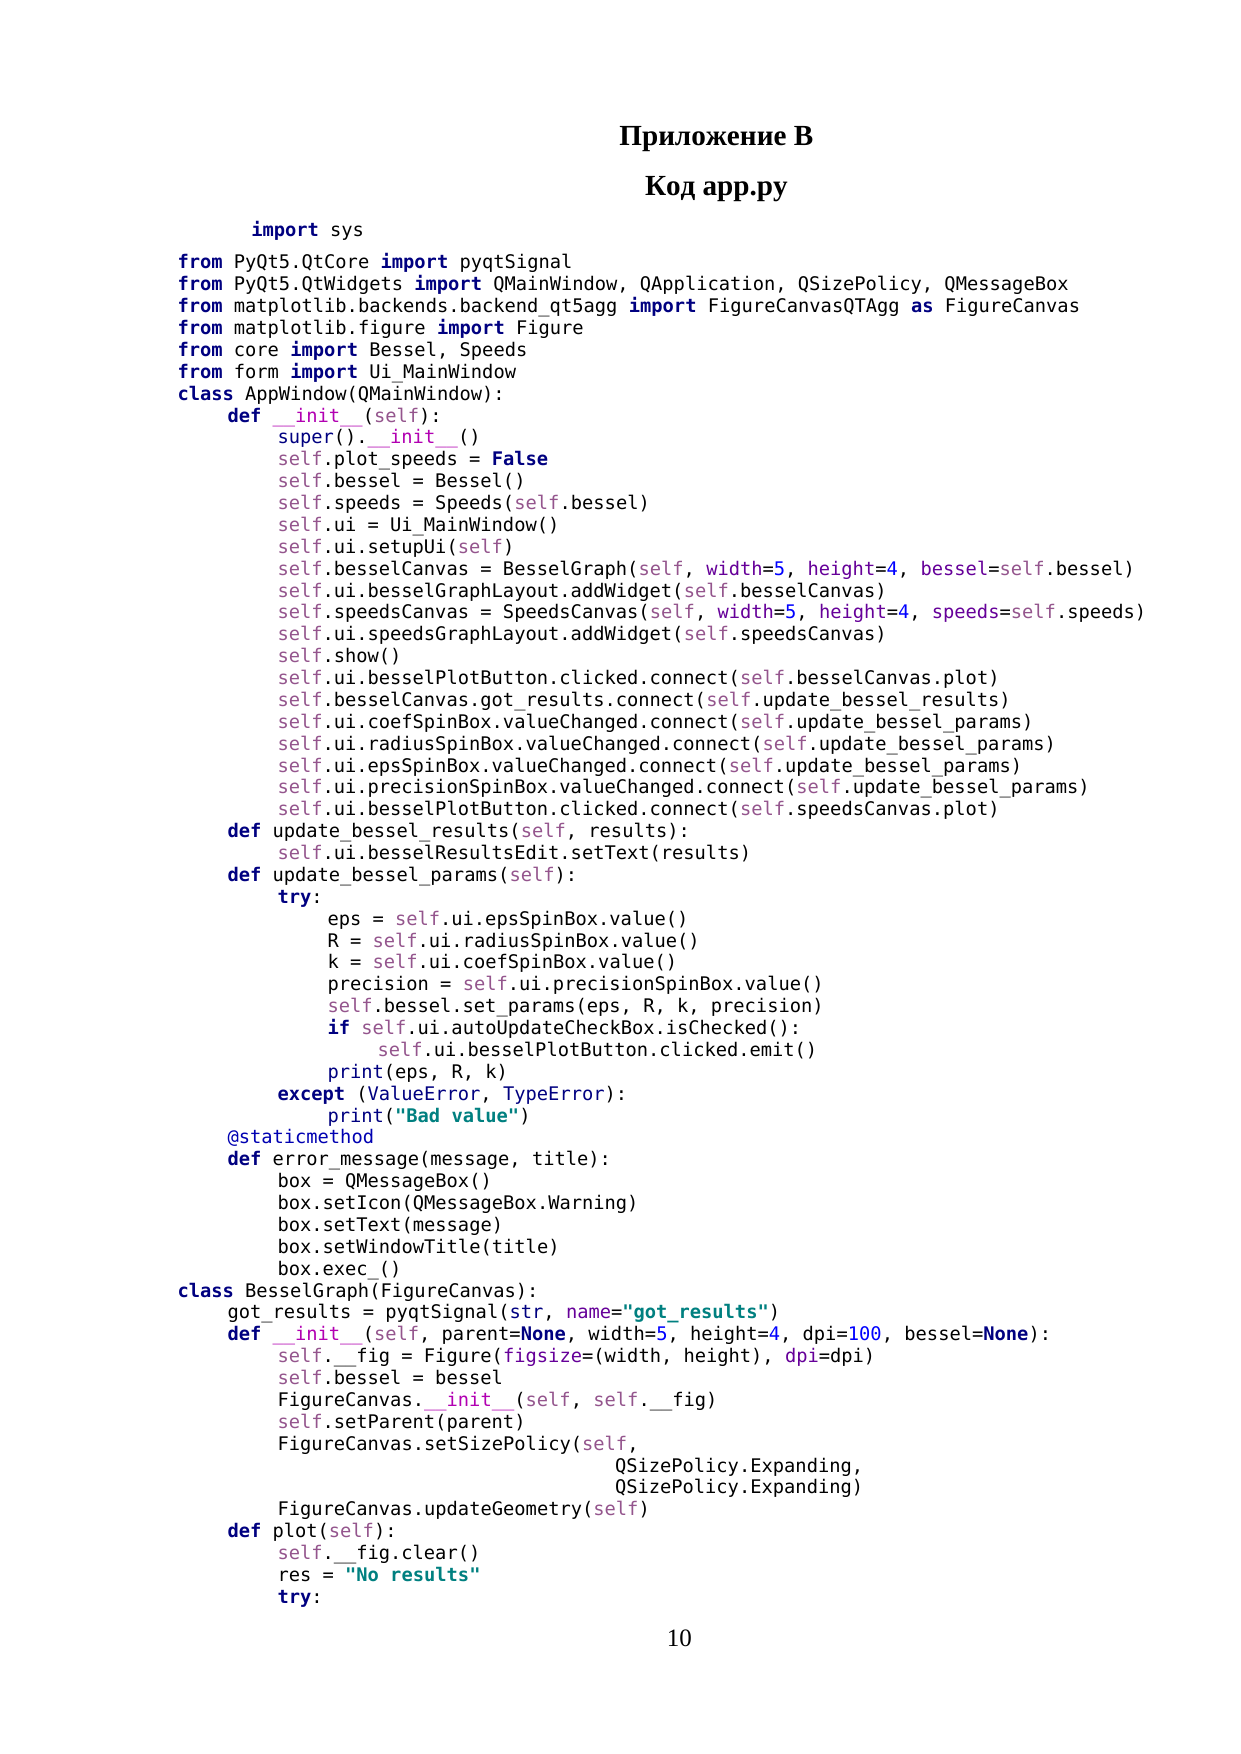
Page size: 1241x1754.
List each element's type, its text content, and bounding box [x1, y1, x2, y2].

text self.ui.besselPlotButton.clicked.connect(self.besselCanvas.plot) [177, 667, 1181, 689]
text self.ui.besselResultsEdit.setText(results) [177, 842, 1181, 864]
text self.ui.epsSpinBox.valueChanged.connect(self.update_bessel_params) [177, 755, 1181, 777]
text self.ui.radiusSpinBox.valueChanged.connect(self.update_bessel_params) [177, 733, 1181, 755]
text from form import Ui_MainWindow [177, 361, 1181, 383]
text super().__init__() [177, 427, 1181, 448]
text box.exec_() [177, 1258, 1181, 1280]
text self.ui.besselPlotButton.clicked.connect(self.speedsCanvas.plot) [177, 798, 1181, 820]
text box.setWindowTitle(title) [177, 1236, 1181, 1258]
text self.show() [177, 645, 1181, 667]
text def update_bessel_results(self, results): [177, 820, 1181, 842]
text def update_bessel_params(self): [177, 864, 1181, 886]
text self.__fig = Figure(figsize=(width, height), dpi=dpi) [177, 1345, 1181, 1367]
text self.ui.coefSpinBox.valueChanged.connect(self.update_bessel_params) [177, 711, 1181, 733]
text self.bessel = Bessel() [177, 470, 1181, 492]
text self.ui.setupUi(self) [177, 536, 1181, 558]
text self.besselCanvas = BesselGraph(self, width=5, height=4, bessel=self.bessel) [177, 558, 1181, 580]
text precision = self.ui.precisionSpinBox.value() [177, 973, 1181, 995]
text got_results = pyqtSignal(str, name="got_results") [177, 1302, 1181, 1323]
text FigureCanvas.__init__(self, self.__fig) [177, 1389, 1181, 1411]
text try: [177, 886, 1181, 908]
text def error_message(message, title): [177, 1148, 1181, 1170]
text self.speedsCanvas = SpeedsCanvas(self, width=5, height=4, speeds=self.speeds) [177, 602, 1181, 623]
text try: [177, 1586, 1181, 1608]
text def plot(self): [177, 1520, 1181, 1542]
text from PyQt5.QtCore import pyqtSignal [177, 252, 1181, 273]
text R = self.ui.radiusSpinBox.value() [177, 930, 1181, 952]
text k = self.ui.coefSpinBox.value() [177, 952, 1181, 973]
text res = "No results" [177, 1564, 1181, 1586]
text self.ui.precisionSpinBox.valueChanged.connect(self.update_bessel_params) [177, 777, 1181, 798]
text self.ui.speedsGraphLayout.addWidget(self.speedsCanvas) [177, 623, 1181, 645]
text class BesselGraph(FigureCanvas): [177, 1280, 1181, 1302]
text import sys [177, 219, 1181, 241]
text self.setParent(parent) [177, 1411, 1181, 1433]
text self.plot_speeds = False [177, 448, 1181, 470]
text Приложение В [177, 118, 1181, 152]
text FigureCanvas.updateGeometry(self) [177, 1498, 1181, 1520]
text box = QMessageBox() [177, 1170, 1181, 1192]
text QSizePolicy.Expanding, [177, 1455, 1181, 1477]
text self.bessel.set_params(eps, R, k, precision) [177, 995, 1181, 1017]
text def __init__(self): [177, 405, 1181, 427]
text @staticmethod [177, 1127, 1181, 1148]
text def __init__(self, parent=None, width=5, height=4, dpi=100, bessel=None): [177, 1323, 1181, 1345]
text if self.ui.autoUpdateCheckBox.isChecked(): [177, 1017, 1181, 1039]
text self.__fig.clear() [177, 1542, 1181, 1564]
text self.speeds = Speeds(self.bessel) [177, 492, 1181, 514]
text from core import Bessel, Speeds [177, 339, 1181, 361]
text QSizePolicy.Expanding) [177, 1477, 1181, 1498]
text eps = self.ui.epsSpinBox.value() [177, 908, 1181, 930]
text print(eps, R, k) [177, 1061, 1181, 1083]
text self.ui = Ui_MainWindow() [177, 514, 1181, 536]
text self.besselCanvas.got_results.connect(self.update_bessel_results) [177, 689, 1181, 711]
text box.setIcon(QMessageBox.Warning) [177, 1192, 1181, 1214]
text except (ValueError, TypeError): [177, 1083, 1181, 1105]
text self.ui.besselGraphLayout.addWidget(self.besselCanvas) [177, 580, 1181, 602]
text self.bessel = bessel [177, 1367, 1181, 1389]
text class AppWindow(QMainWindow): [177, 383, 1181, 405]
text Код app.py [177, 168, 1181, 202]
text from matplotlib.backends.backend_qt5agg import FigureCanvasQTAgg as FigureCanvas [177, 295, 1181, 317]
text box.setText(message) [177, 1214, 1181, 1236]
text from matplotlib.figure import Figure [177, 317, 1181, 339]
text print("Bad value") [177, 1105, 1181, 1127]
text FigureCanvas.setSizePolicy(self, [177, 1433, 1181, 1455]
text from PyQt5.QtWidgets import QMainWindow, QApplication, QSizePolicy, QMessageBox [177, 273, 1181, 295]
text self.ui.besselPlotButton.clicked.emit() [177, 1039, 1181, 1061]
